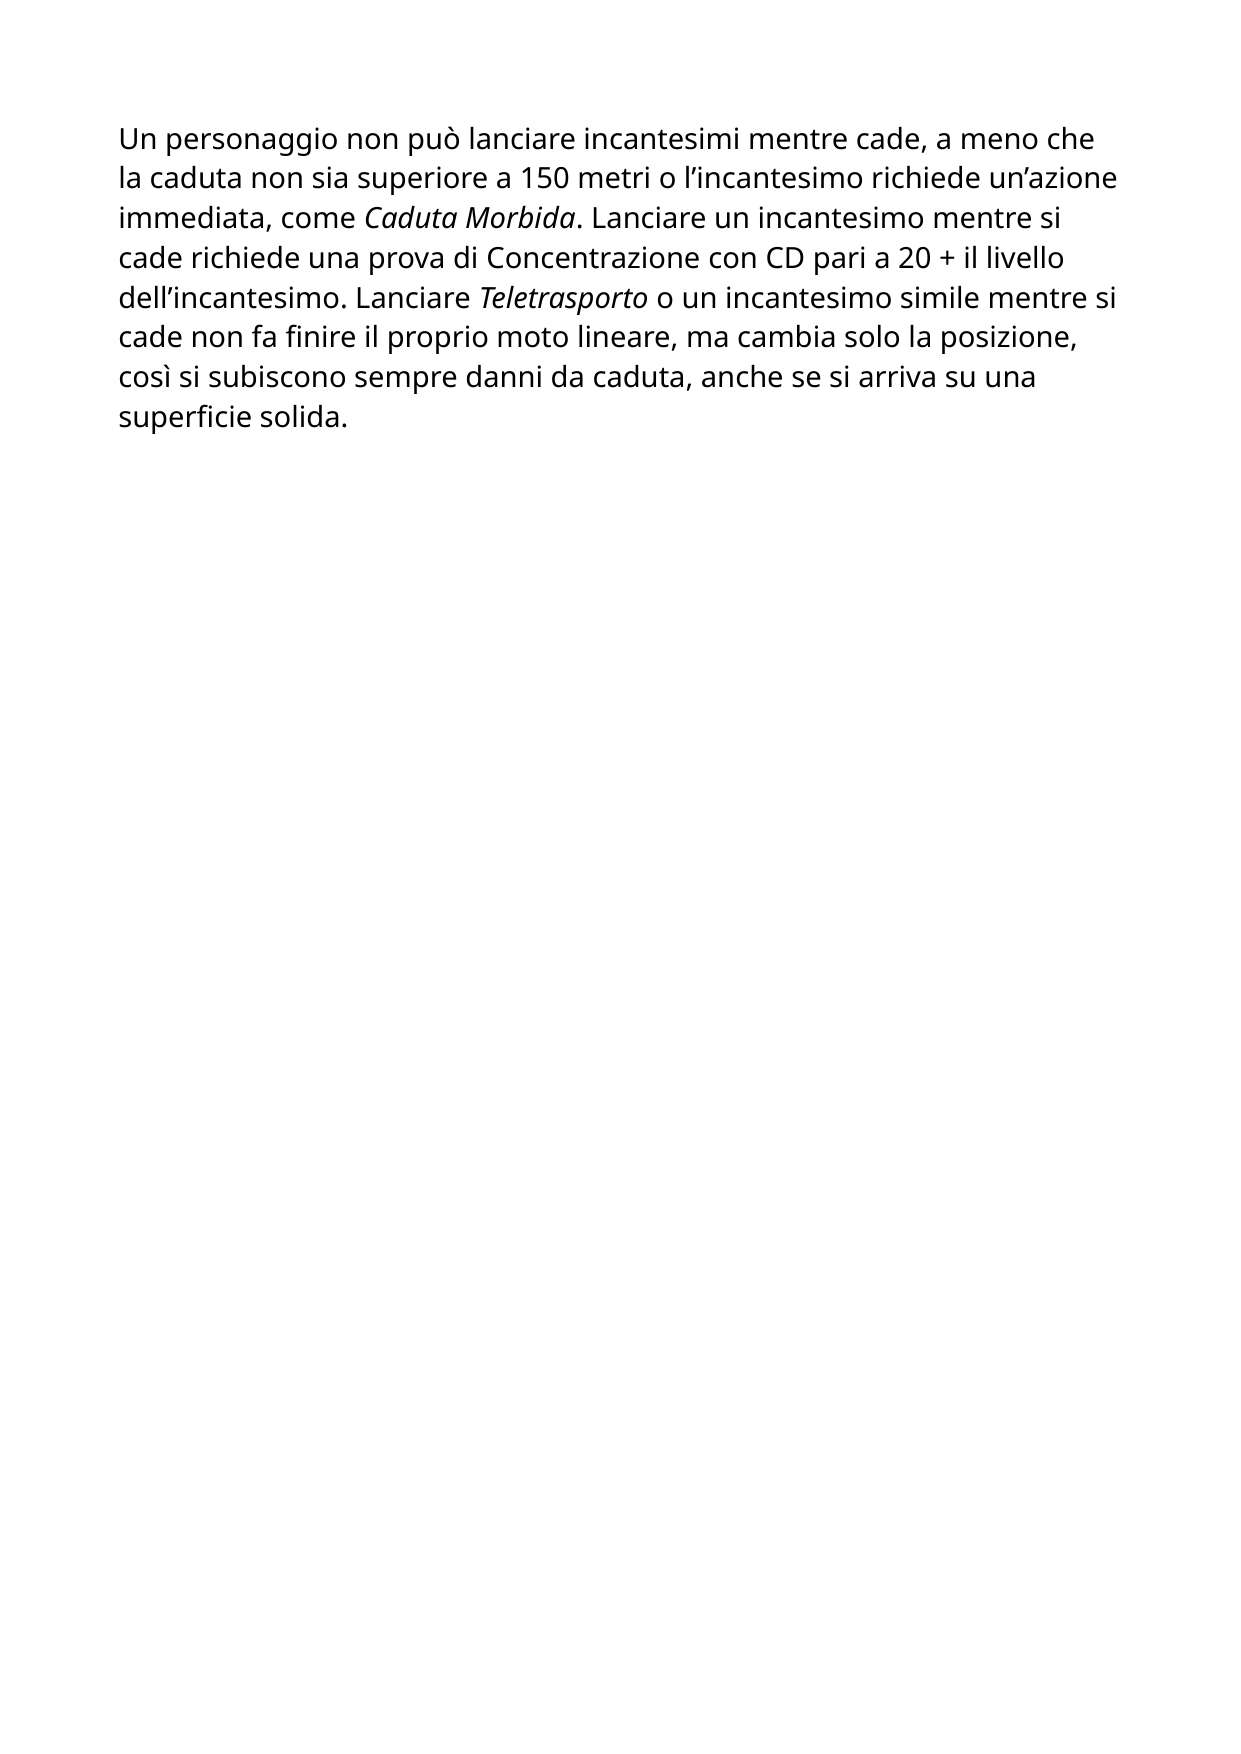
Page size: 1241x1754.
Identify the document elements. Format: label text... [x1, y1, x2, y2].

text Un personaggio non può lanciare incantesimi mentre cade, a meno che la caduta non sia superiore a 150 metri o l’incantesimo richiede un’azione immediata, come Caduta Morbida. Lanciare un incantesimo mentre si cade richiede una prova di Concentrazione con CD pari a 20 + il livello dell’incantesimo. Lanciare Teletrasporto o un incantesimo simile mentre si cade non fa finire il proprio moto lineare, ma cambia solo la posizione, così si subiscono sempre danni da caduta, anche se si arriva su una superficie solida. [118, 118, 1122, 436]
